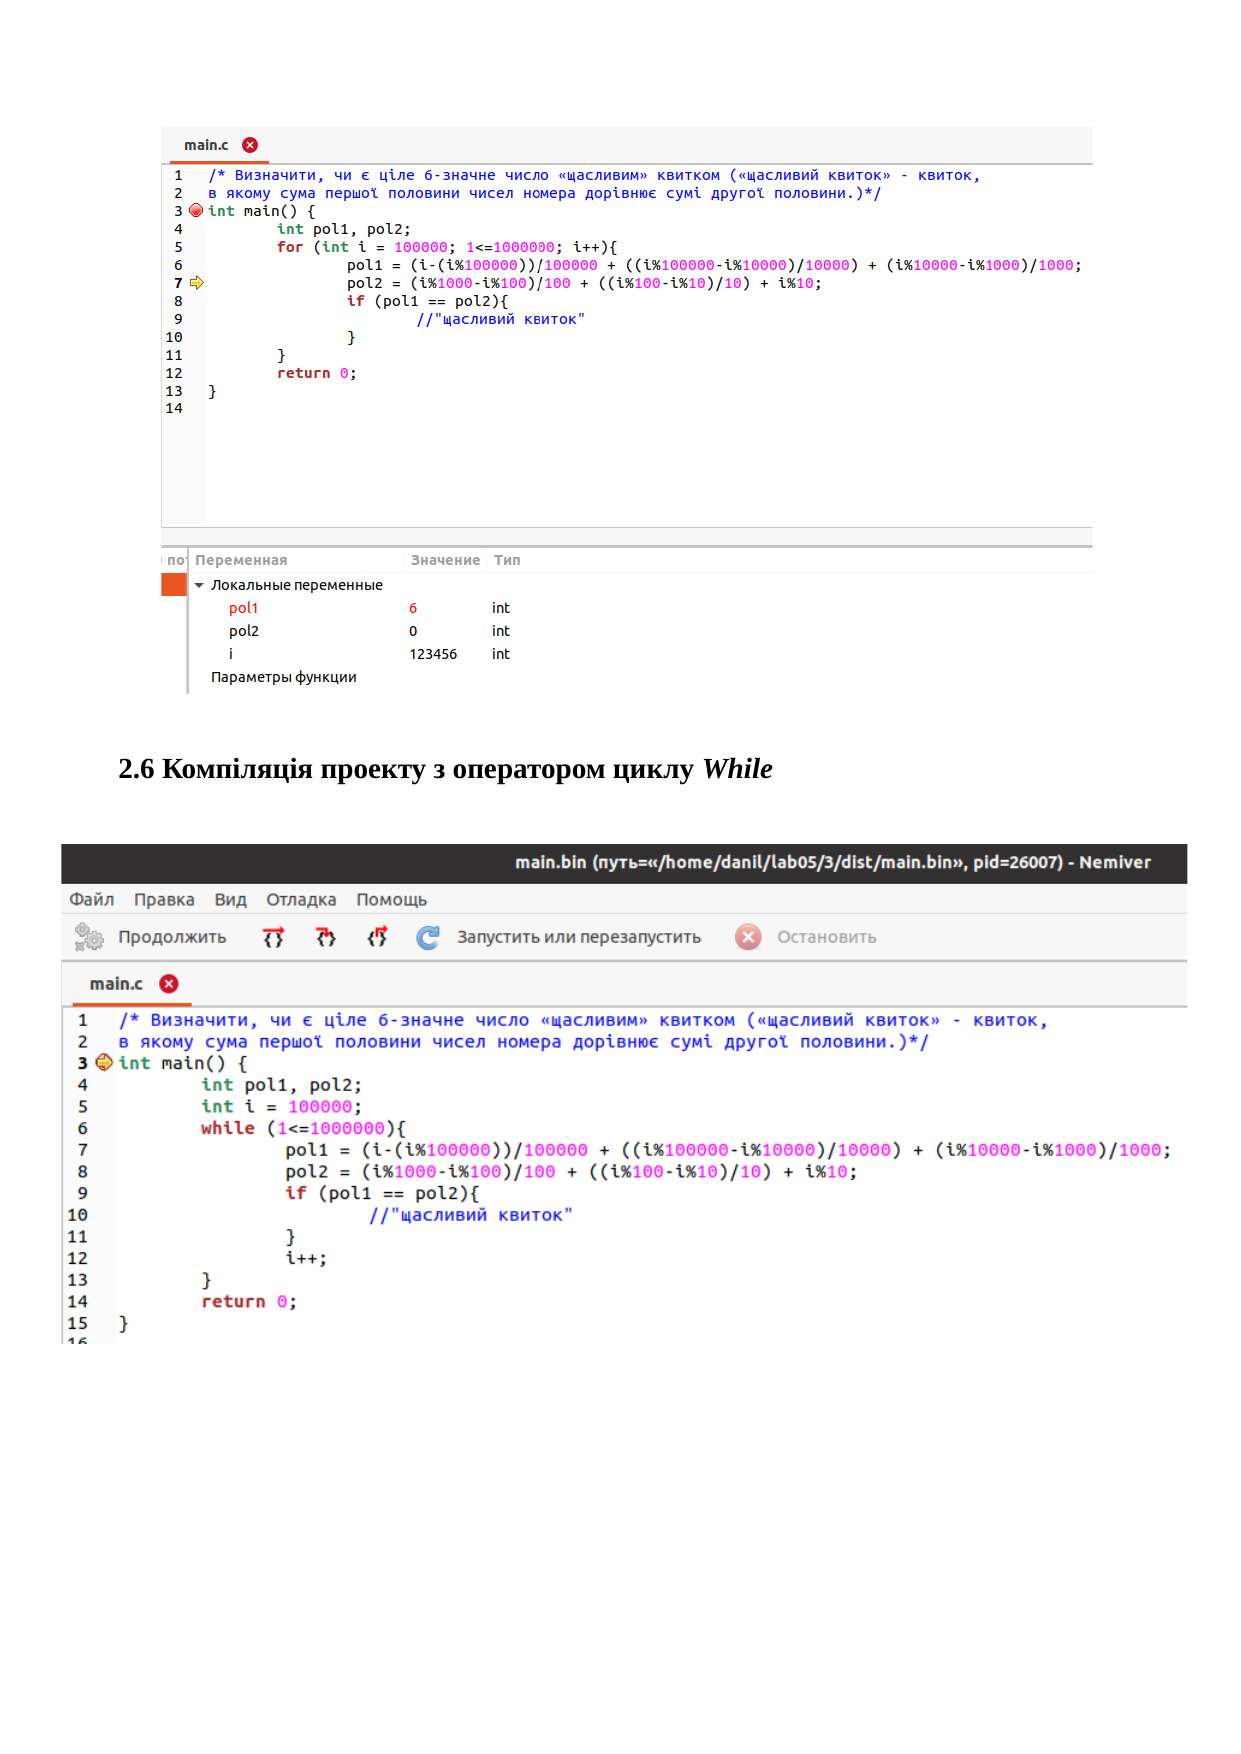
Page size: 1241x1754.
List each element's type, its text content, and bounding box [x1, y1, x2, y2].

picture [61, 844, 1188, 1344]
picture [161, 127, 1093, 694]
text 2.6 Компіляція проекту з оператором циклу While [118, 751, 1122, 785]
